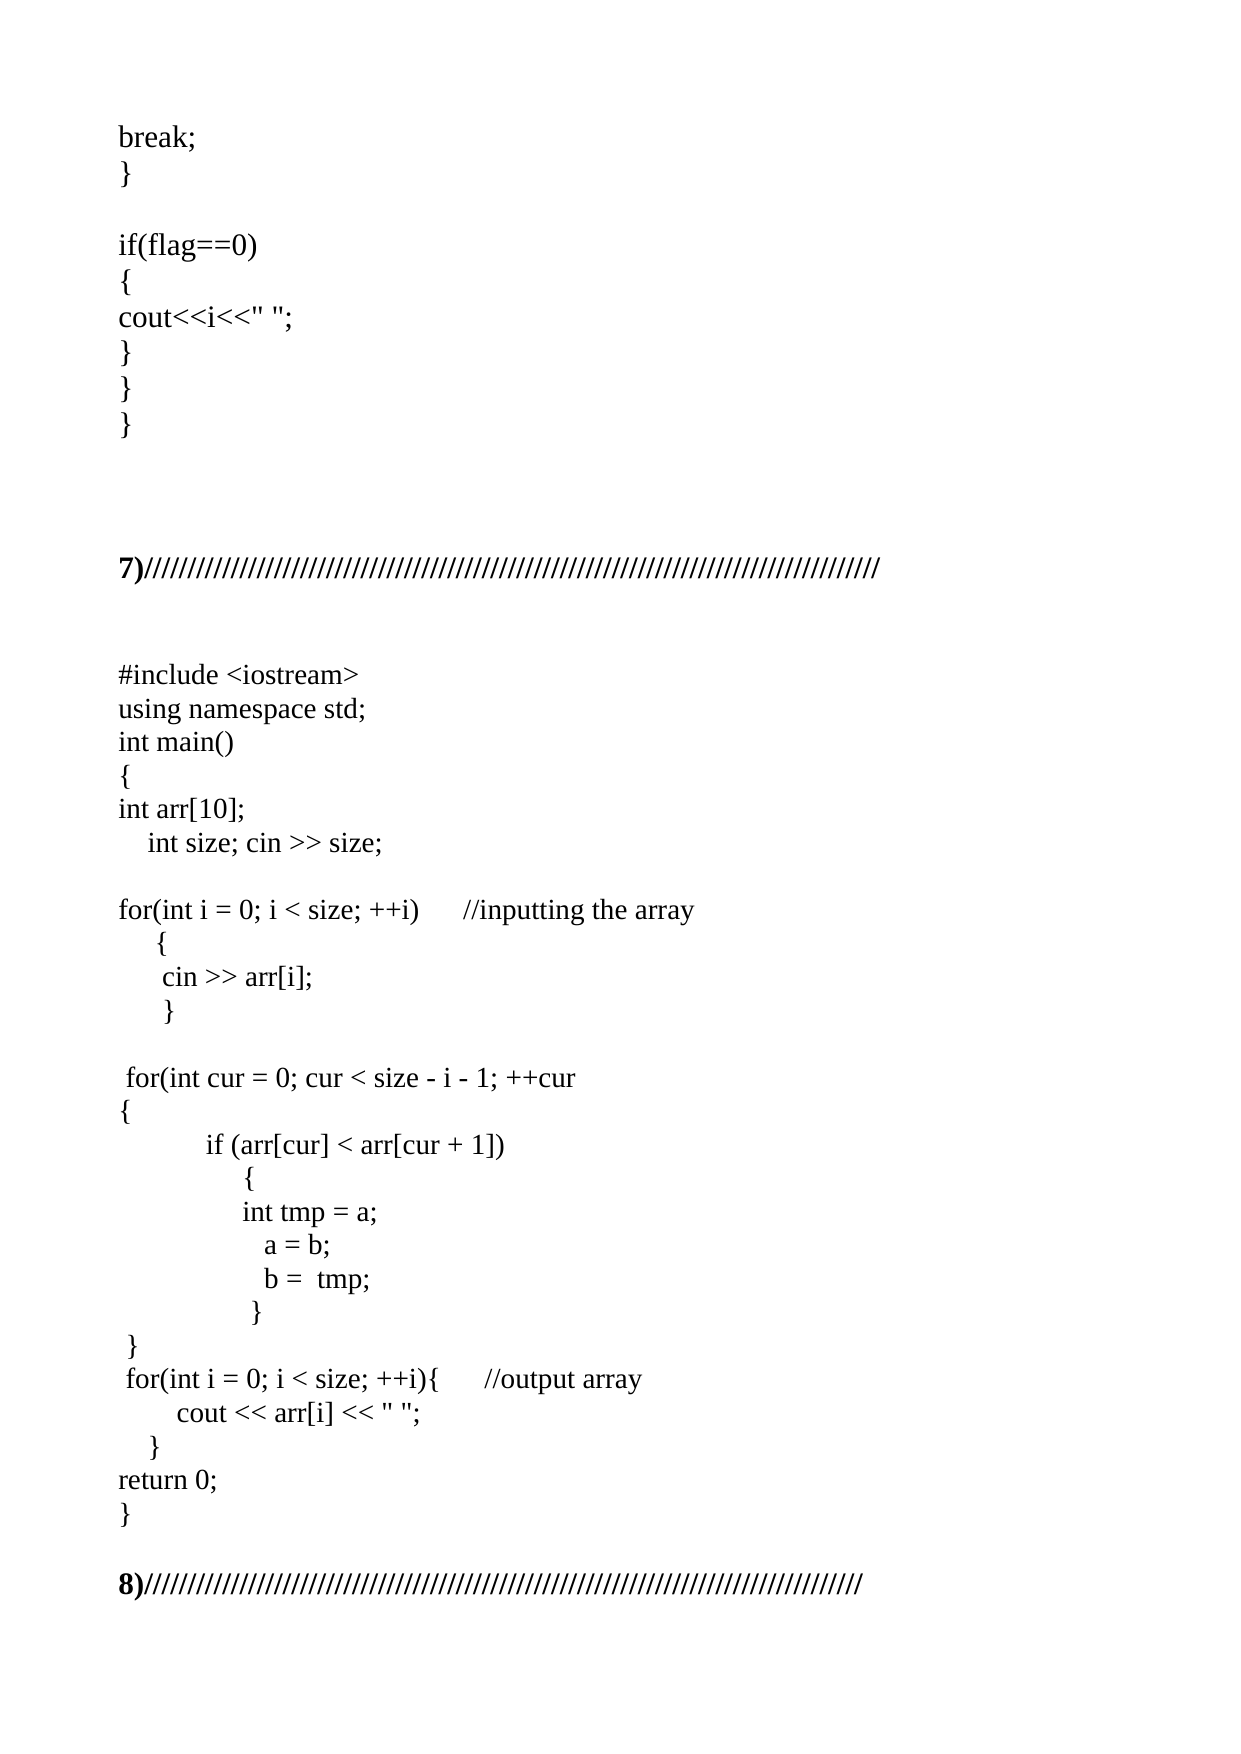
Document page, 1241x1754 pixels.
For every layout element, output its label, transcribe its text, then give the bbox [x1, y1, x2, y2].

text } [118, 154, 1122, 190]
text #include <iostream> [118, 657, 1122, 691]
text int tmp = a; [118, 1194, 1122, 1227]
text int size; cin >> size; [118, 825, 1122, 858]
text return 0; [118, 1462, 1122, 1496]
text { [118, 758, 1122, 791]
text for(int i = 0; i < size; ++i) //inputting the array [118, 892, 1122, 926]
text } [118, 334, 1122, 370]
text break; [118, 118, 1122, 154]
text } [118, 406, 1122, 442]
text } [118, 1496, 1122, 1529]
text 7)///////////////////////////////////////////////////////////////////////////////////// [118, 549, 1122, 585]
text int main() [118, 724, 1122, 758]
text { [118, 926, 1122, 959]
text cout<<i<<" "; [118, 298, 1122, 334]
text } [118, 370, 1122, 406]
text b = tmp; [118, 1261, 1122, 1294]
text for(int cur = 0; cur < size - i - 1; ++cur [118, 1060, 1122, 1093]
text { [118, 1093, 1122, 1127]
text } [118, 1328, 1122, 1362]
text { [118, 1160, 1122, 1194]
text cout << arr[i] << " "; [118, 1395, 1122, 1429]
text if (arr[cur] < arr[cur + 1]) [118, 1127, 1122, 1160]
text 8)/////////////////////////////////////////////////////////////////////////////////// [118, 1529, 1122, 1601]
text } [118, 993, 1122, 1026]
text a = b; [118, 1227, 1122, 1261]
text for(int i = 0; i < size; ++i){ //output array [118, 1362, 1122, 1395]
text if(flag==0) [118, 226, 1122, 262]
text } [118, 1429, 1122, 1462]
text using namespace std; [118, 691, 1122, 724]
text int arr[10]; [118, 791, 1122, 825]
text cin >> arr[i]; [118, 959, 1122, 993]
text } [118, 1294, 1122, 1328]
text { [118, 262, 1122, 298]
